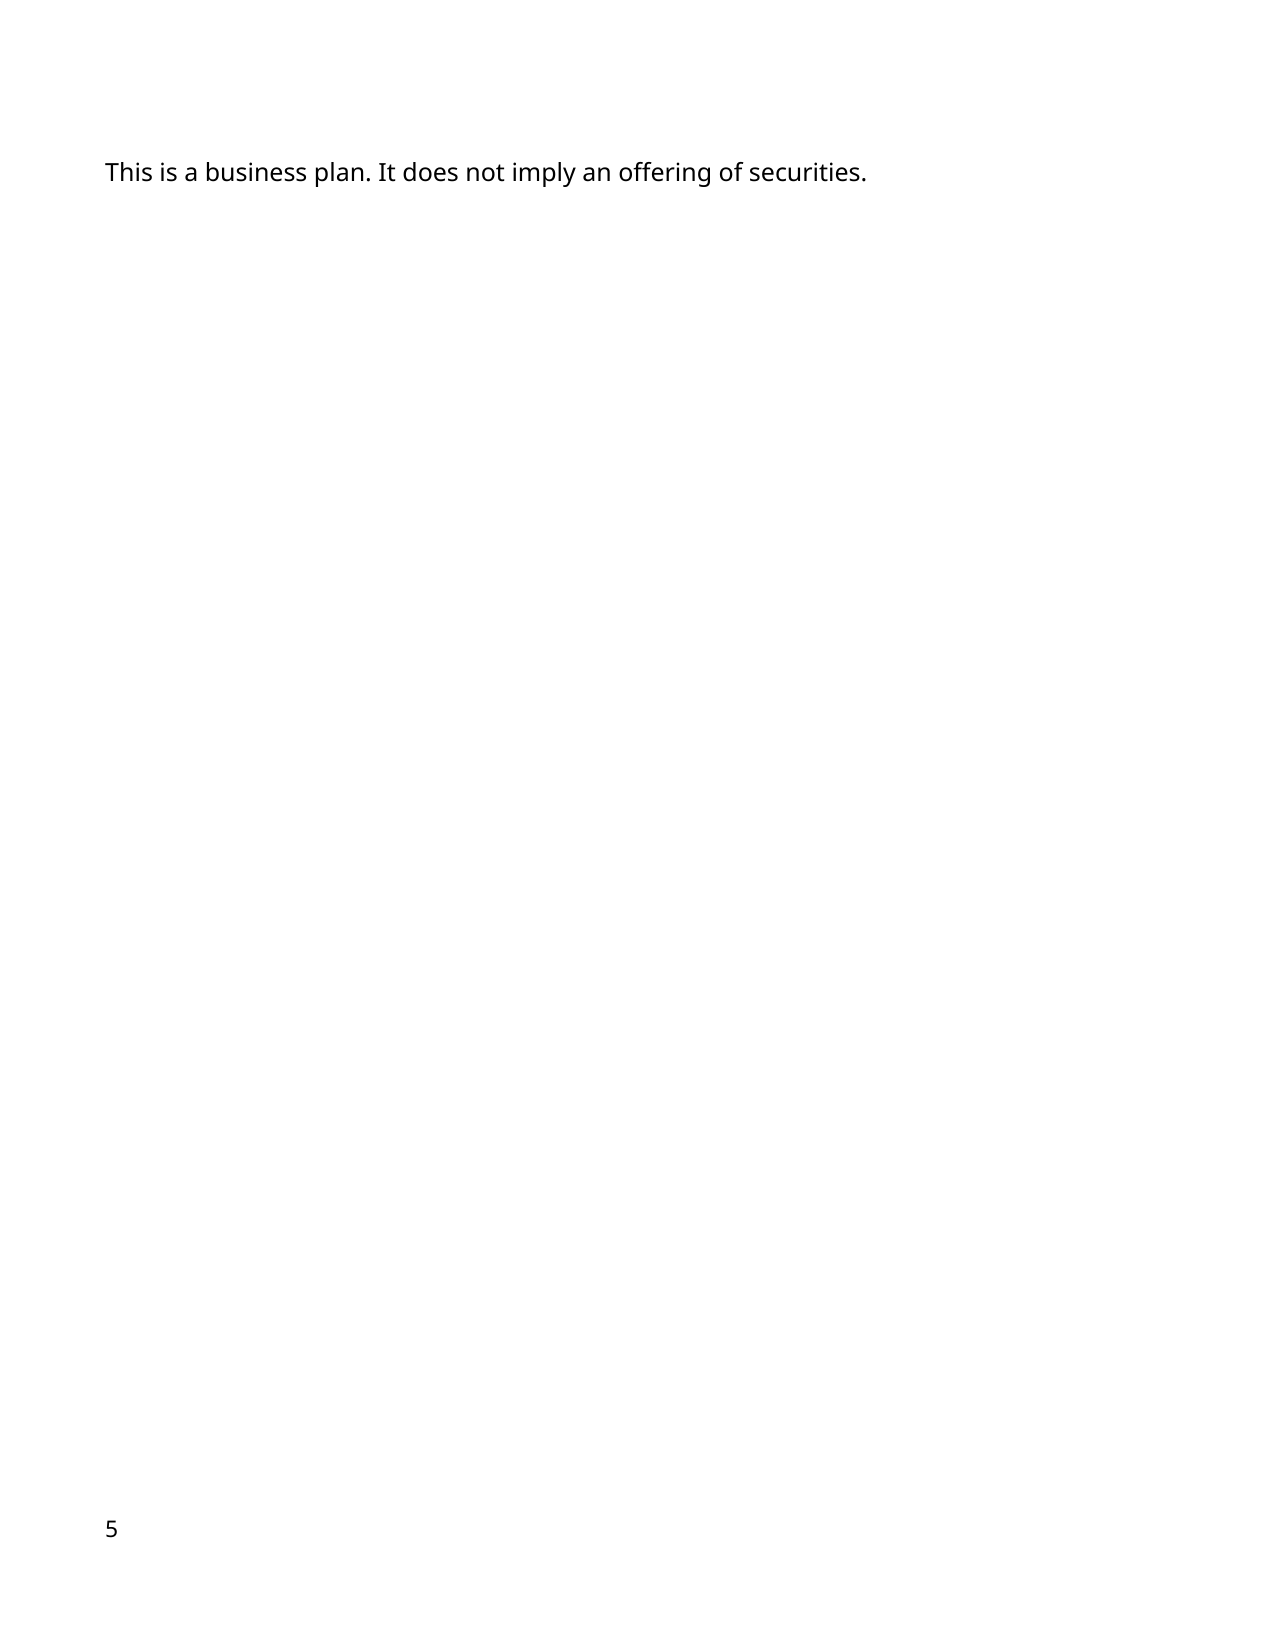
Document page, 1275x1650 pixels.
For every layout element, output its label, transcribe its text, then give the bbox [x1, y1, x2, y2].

text This is a business plan. It does not imply an offering of securities. [105, 126, 1170, 189]
